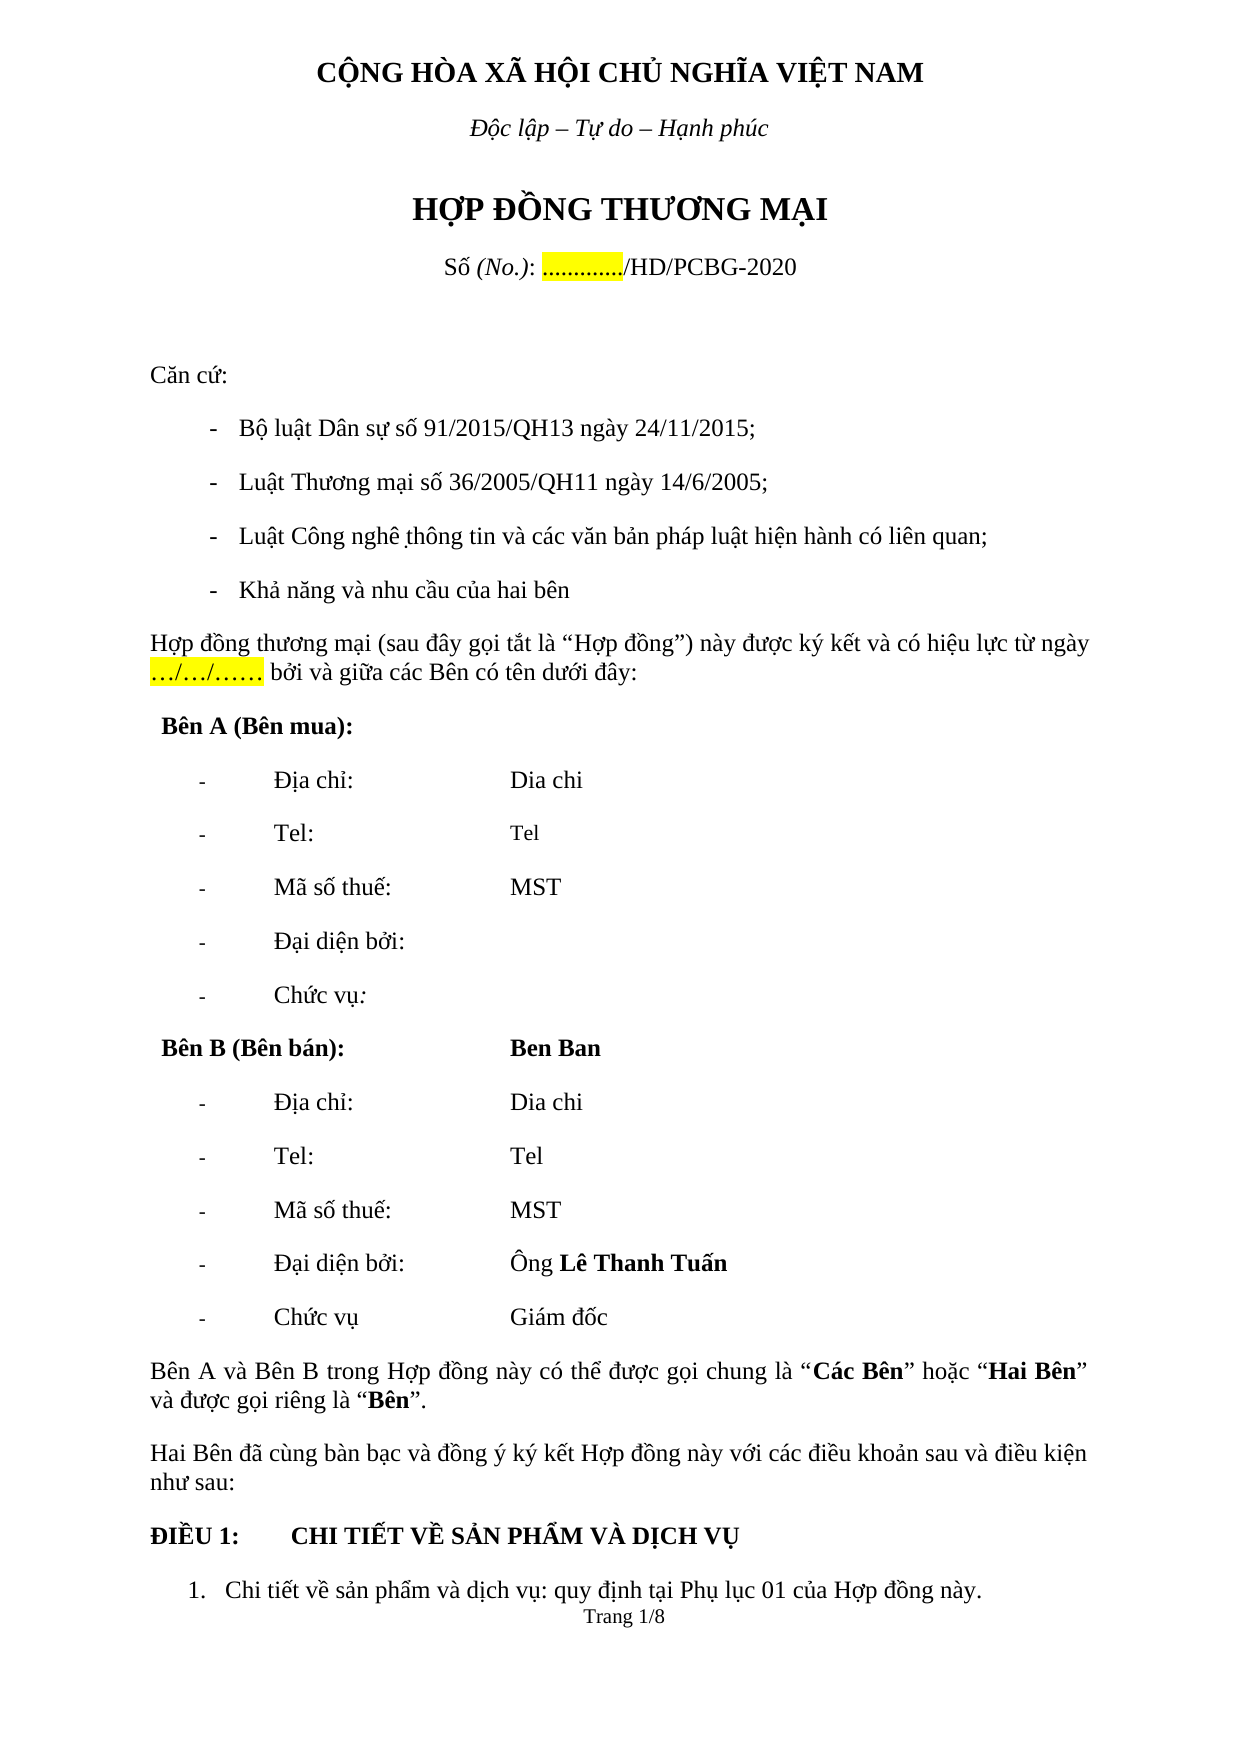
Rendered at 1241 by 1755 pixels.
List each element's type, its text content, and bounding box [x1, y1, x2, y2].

table_cell Chức vụ [150, 1290, 499, 1343]
text Căn cứ: [150, 360, 1090, 388]
list Luật Thương mại số 36/2005/QH11 ngày 14/6/2005; [209, 467, 1090, 496]
table_cell Địa chỉ: [150, 1075, 499, 1128]
table_cell Địa chỉ: [150, 752, 499, 806]
table_cell MST [499, 1182, 1127, 1236]
table_cell Đại diện bởi: [150, 914, 499, 967]
list Chi tiết về sản phẩm và dịch vụ: quy định tại Phụ lục 01 của Hợp đồng này. [187, 1575, 1090, 1603]
text Hợp đồng thương mại (sau đây gọi tắt là “Hợp đồng”) này được ký kết và có hiệu lực từ ngày …/…/…… bởi và giữa các Bên có tên dưới đây: [150, 628, 1090, 686]
table_cell Tel: [150, 806, 499, 860]
table_cell [499, 914, 1127, 967]
table_cell [499, 967, 1127, 1021]
table_cell Dia chi [499, 1075, 1127, 1128]
table_header [499, 699, 1127, 752]
text Hai Bên đã cùng bàn bạc và đồng ý ký kết Hợp đồng này với các điều khoản sau và điều kiện như sau: [150, 1438, 1087, 1496]
table_cell Bên B (Bên bán): [150, 1021, 499, 1075]
table_cell Mã số thuế: [150, 860, 499, 913]
table_cell Chức vụ: [150, 967, 499, 1021]
table_cell Tel [499, 806, 1127, 860]
table_header Bên A (Bên mua): [150, 699, 499, 752]
list Luật Công nghê ̣thông tin và các văn bản pháp luật hiện hành có liên quan; [209, 521, 1090, 550]
table_cell MST [499, 860, 1127, 913]
list Bộ luật Dân sự số 91/2015/QH13 ngày 24/11/2015; [209, 413, 1090, 442]
table_cell Ông Lê Thanh Tuấn [499, 1236, 1127, 1290]
text Bên A và Bên B trong Hợp đồng này có thể được gọi chung là “Các Bên” hoặc “Hai Bên” và được gọi riêng là “Bên”. [150, 1356, 1087, 1413]
text ĐIỀU 1: CHI TIẾT VỀ SẢN PHẨM VÀ DỊCH VỤ [150, 1521, 1090, 1550]
text Số (No.): ............./HD/PCBG-2020 [150, 252, 1090, 281]
table_cell Giám đốc [499, 1290, 1127, 1343]
table_cell Tel: [150, 1129, 499, 1182]
table_cell Dia chi [499, 752, 1127, 806]
table_cell Đại diện bởi: [150, 1236, 499, 1290]
text HỢP ĐỒNG THƯƠNG MẠI [150, 189, 1090, 227]
table_cell Tel [499, 1129, 1127, 1182]
list Khả năng và nhu cầu của hai bên [209, 575, 1090, 603]
table_cell Mã số thuế: [150, 1182, 499, 1236]
table_cell Ben Ban [499, 1021, 1127, 1075]
